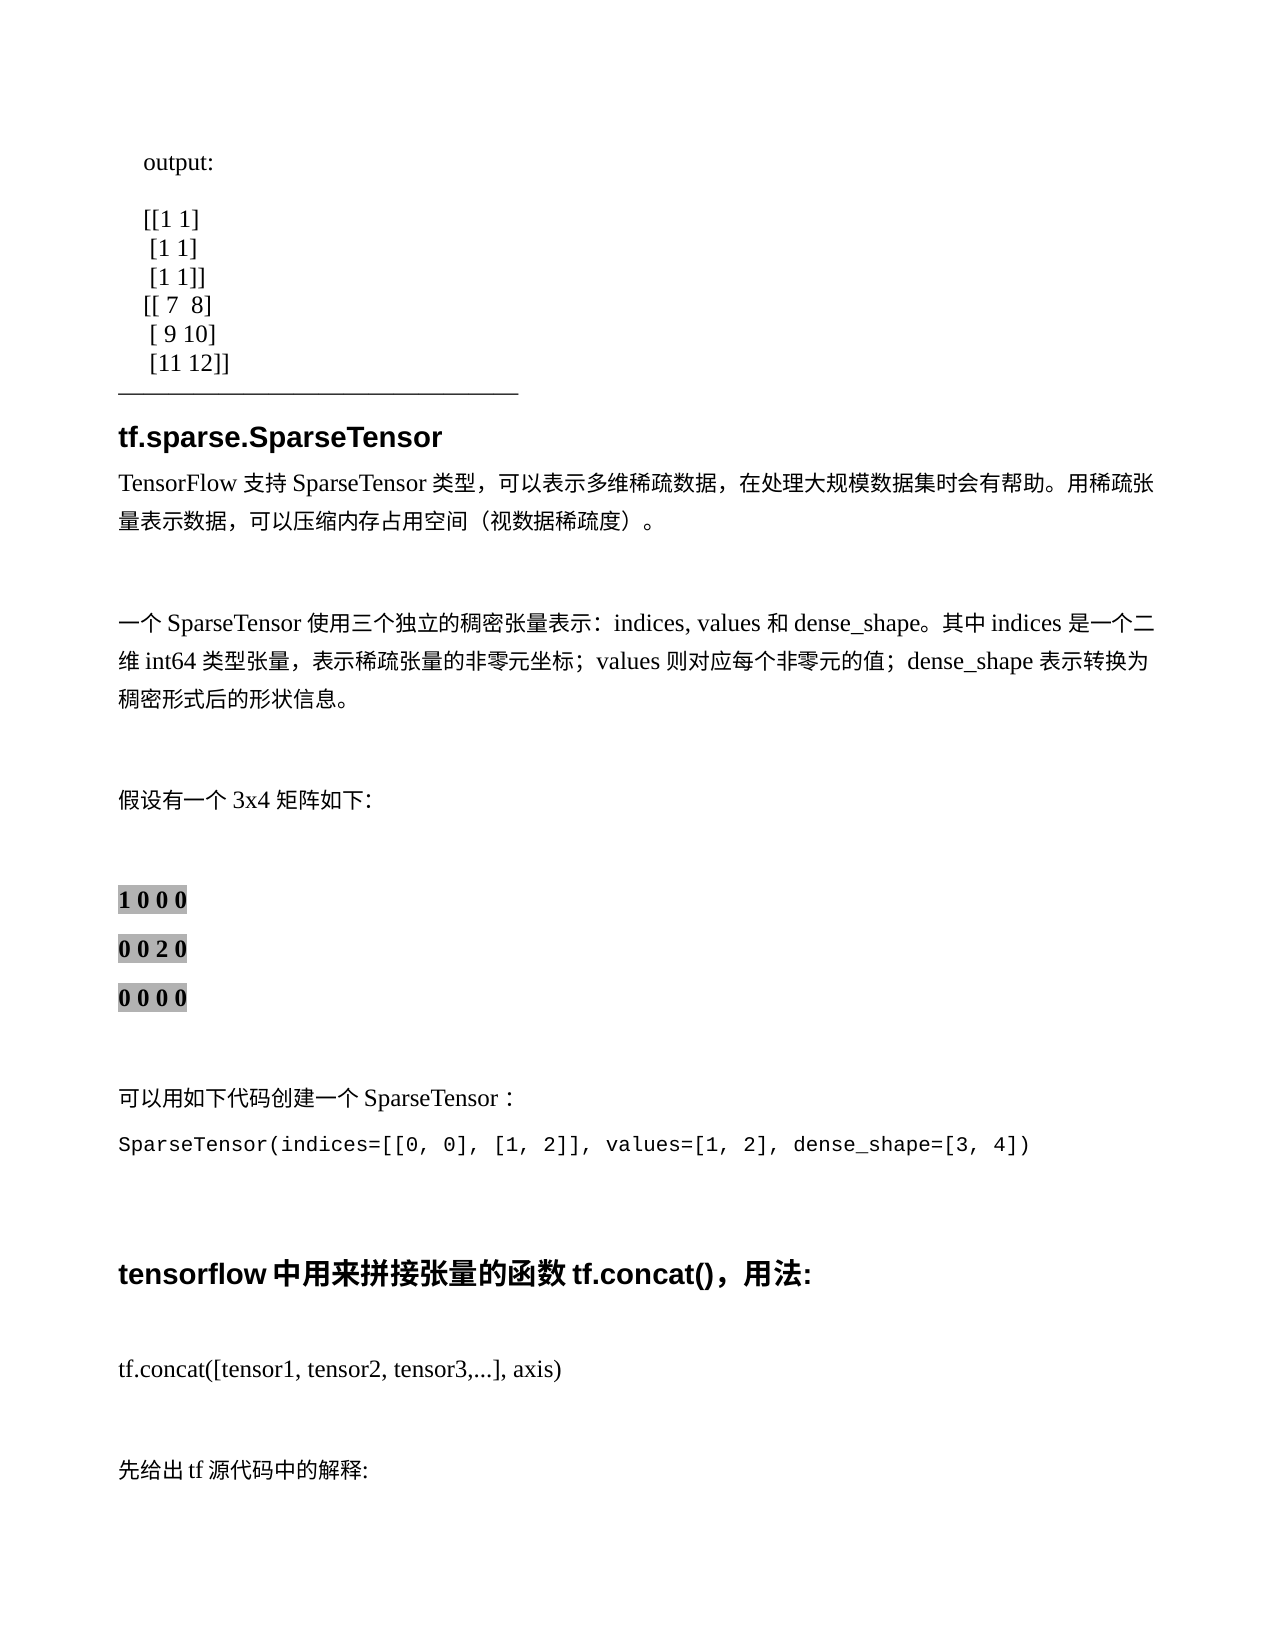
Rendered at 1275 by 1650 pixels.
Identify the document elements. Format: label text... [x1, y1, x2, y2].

text [1 1]] [118, 262, 1157, 291]
text [11 12]] [118, 348, 1157, 377]
text [[1 1] [118, 204, 1157, 233]
text 一个 SparseTensor 使用三个独立的稠密张量表示：indices, values 和 dense_shape。其中 indices 是一个二维 int64 类型张量，表示稀疏张量的非零元坐标；values 则对应每个非零元的值；dense_shape 表示转换为稠密形式后的形状信息。 [118, 606, 1157, 713]
text tf.concat([tensor1, tensor2, tensor3,...], axis) [118, 1354, 1157, 1383]
text 先给出tf源代码中的解释: [118, 1453, 1157, 1484]
text ———————————————— [118, 377, 1157, 406]
subtitle tensorflow中用来拼接张量的函数tf.concat()，用法: [118, 1250, 1157, 1293]
text TensorFlow 支持 SparseTensor 类型，可以表示多维稀疏数据，在处理大规模数据集时会有帮助。用稀疏张量表示数据，可以压缩内存占用空间（视数据稀疏度）。 [118, 466, 1157, 536]
text [ 9 10] [118, 319, 1157, 348]
subtitle tf.sparse.SparseTensor [118, 420, 1157, 454]
text 0 0 0 0 [118, 983, 1157, 1012]
text 0 0 2 0 [118, 934, 1157, 963]
text output: [118, 147, 1157, 176]
text [[ 7 8] [118, 291, 1157, 319]
text SparseTensor(indices=[[0, 0], [1, 2]], values=[1, 2], dense_shape=[3, 4]) [118, 1134, 1157, 1157]
text [1 1] [118, 233, 1157, 262]
text 1 0 0 0 [118, 885, 1157, 914]
text 可以用如下代码创建一个 SparseTensor ： [118, 1081, 1157, 1113]
text 假设有一个 3x4 矩阵如下： [118, 783, 1157, 815]
